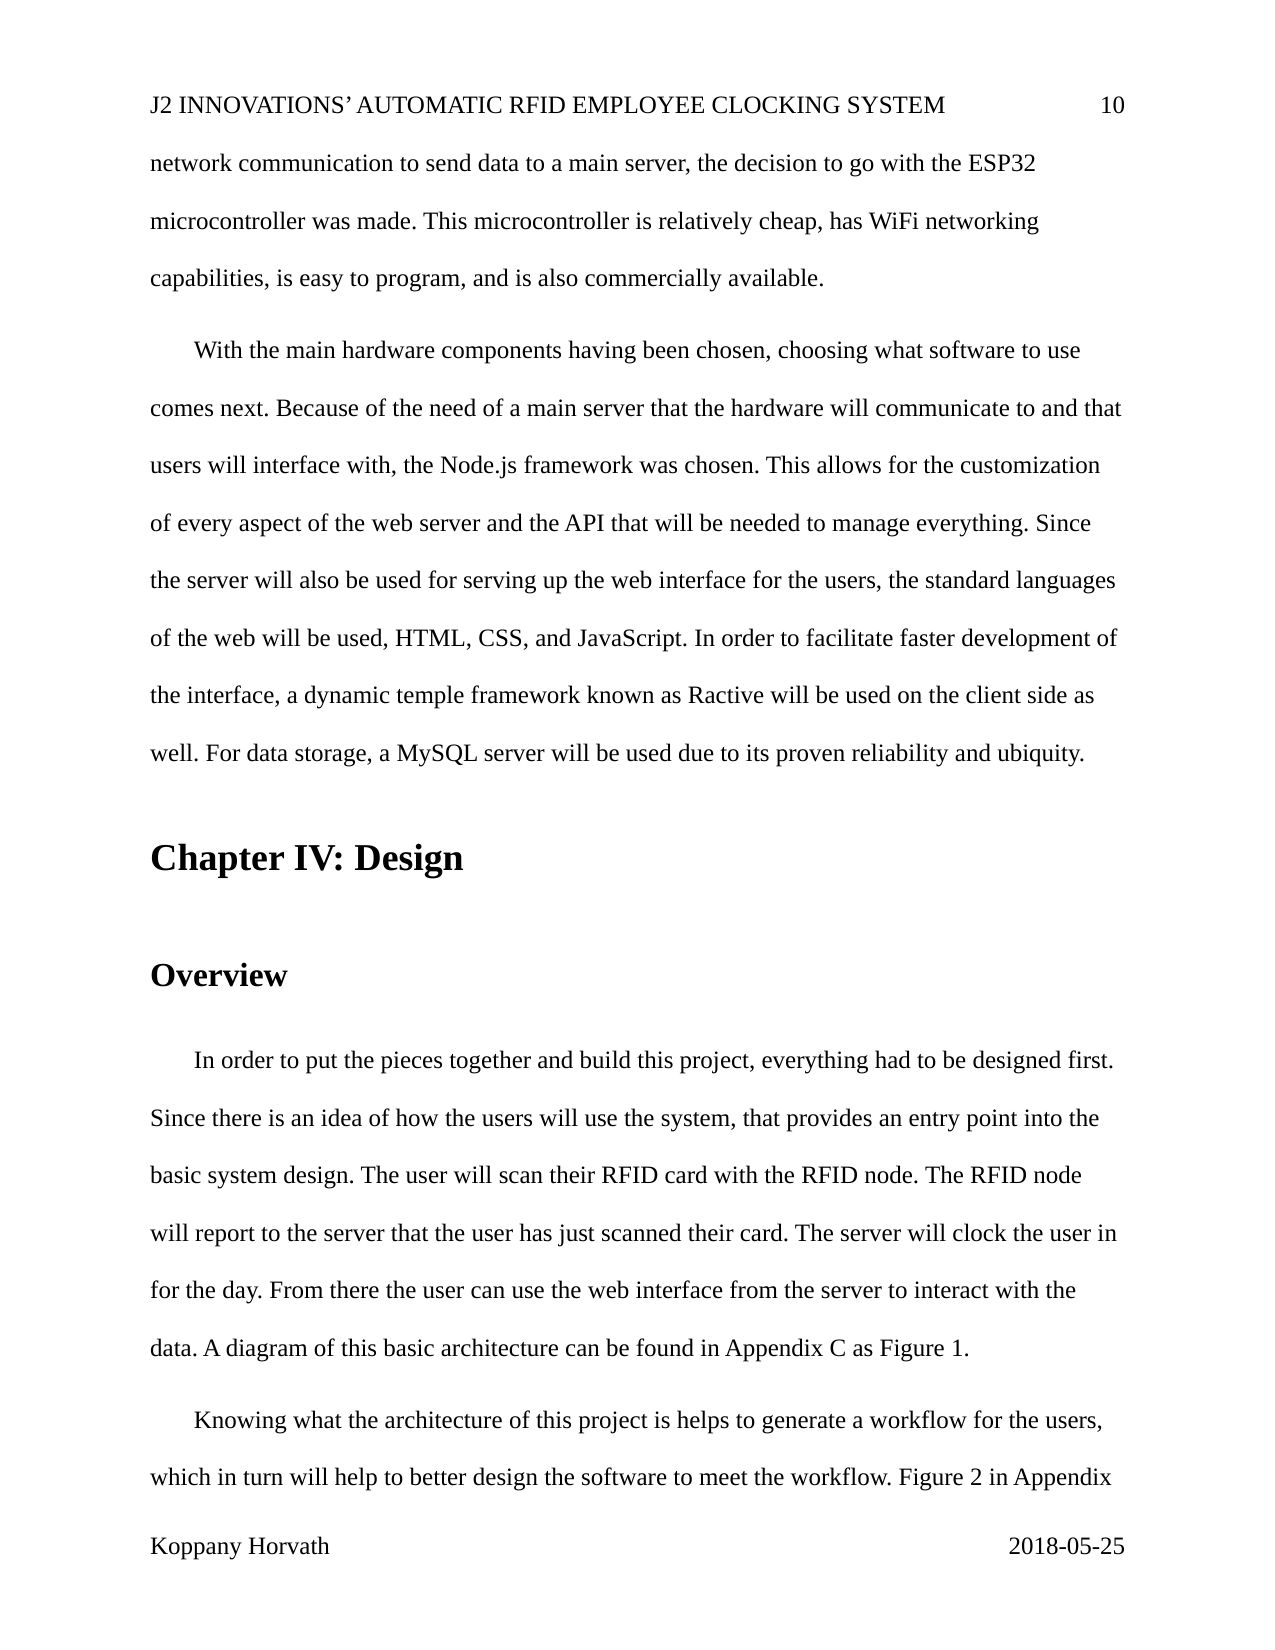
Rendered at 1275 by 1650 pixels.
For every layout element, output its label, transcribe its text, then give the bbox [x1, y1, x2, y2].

text In order to put the pieces together and build this project, everything had to be designed first. Since there is an idea of how the users will use the system, that provides an entry point into the basic system design. The user will scan their RFID card with the RFID node. The RFID node will report to the server that the user has just scanned their card. The server will clock the user in for the day. From there the user can use the web interface from the server to interact with the data. A diagram of this basic architecture can be found in Appendix C as Figure 1. [150, 1045, 1125, 1362]
text Knowing what the architecture of this project is helps to generate a workflow for the users, which in turn will help to better design the software to meet the workflow. Figure 2 in Appendix [150, 1405, 1125, 1491]
subtitle Overview [150, 956, 1125, 994]
text network communication to send data to a main server, the decision to go with the ESP32 microcontroller was made. This microcontroller is relatively cheap, has WiFi networking capabilities, is easy to program, and is also commercially available. [150, 148, 1125, 292]
subtitle Chapter IV: Design [150, 835, 1125, 878]
text With the main hardware components having been chosen, choosing what software to use comes next. Because of the need of a main server that the hardware will communicate to and that users will interface with, the Node.js framework was chosen. This allows for the customization of every aspect of the web server and the API that will be needed to manage everything. Since the server will also be used for serving up the web interface for the users, the standard languages of the web will be used, HTML, CSS, and JavaScript. In order to facilitate faster development of the interface, a dynamic temple framework known as Ractive will be used on the client side as well. For data storage, a MySQL server will be used due to its proven reliability and ubiquity. [150, 335, 1125, 767]
